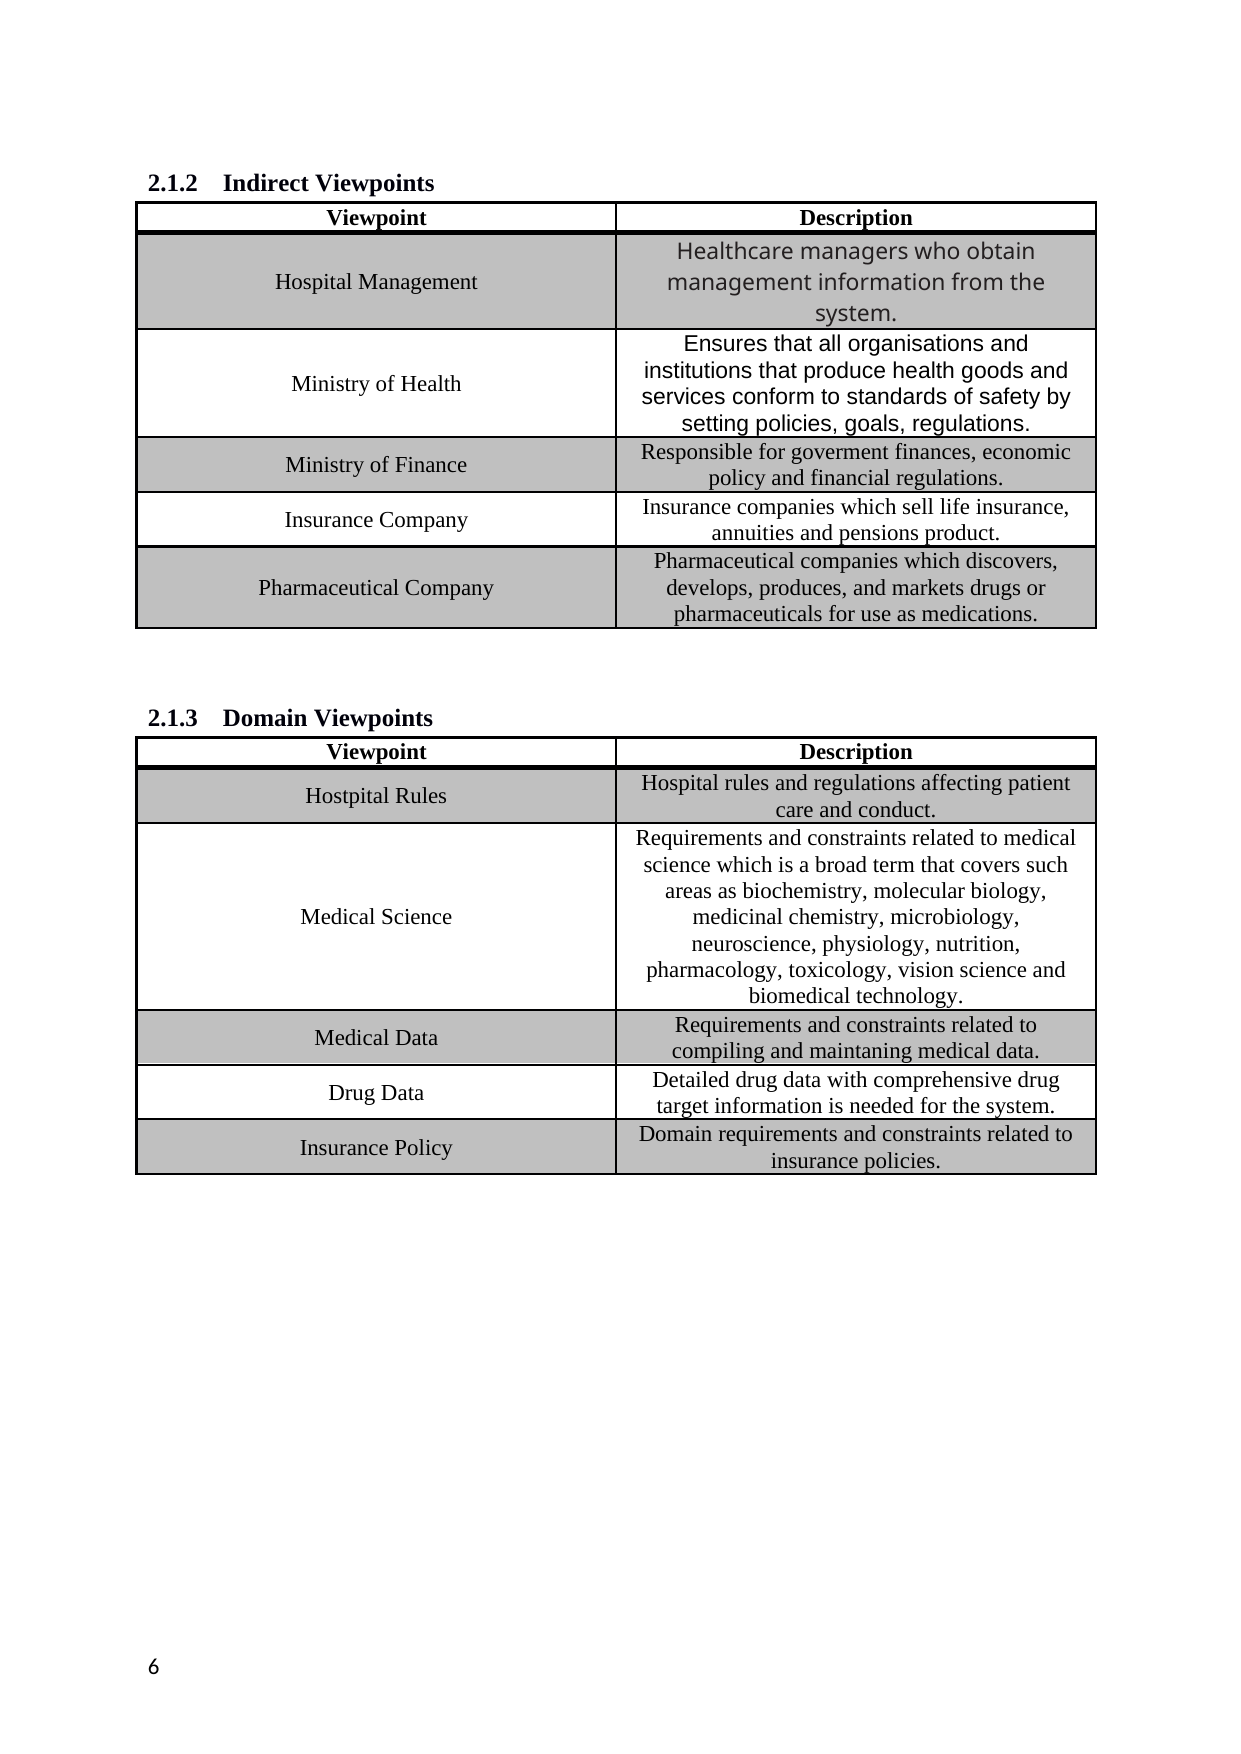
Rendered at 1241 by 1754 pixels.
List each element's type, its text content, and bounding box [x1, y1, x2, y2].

table_cell Ministry of Health [138, 330, 615, 436]
table_cell Insurance Company [138, 493, 615, 545]
table_cell Domain requirements and constraints related to insurance policies. [617, 1120, 1095, 1173]
table_cell Detailed drug data with comprehensive drug target information is needed for the system. [617, 1066, 1095, 1118]
table_header Description [617, 739, 1095, 765]
table_cell Hostpital Rules [138, 770, 615, 822]
table_cell Requirements and constraints related to medical science which is a broad term that covers such areas as biochemistry, molecular biology, medicinal chemistry, microbiology, neuroscience, physiology, nutrition, pharmacology, toxicology, vision science and biomedical technology. [617, 824, 1095, 1009]
table_cell Responsible for goverment finances, economic policy and financial regulations. [617, 438, 1095, 491]
table_cell Insurance companies which sell life insurance, annuities and pensions product. [617, 493, 1095, 545]
table_cell Hospital Management [138, 235, 615, 328]
table_cell Hospital rules and regulations affecting patient care and conduct. [617, 770, 1095, 822]
table_cell Pharmaceutical companies which discovers, develops, produces, and markets drugs or pharmaceuticals for use as medications. [617, 548, 1095, 627]
table_cell Healthcare managers who obtain management information from the system. [617, 235, 1095, 328]
table_cell Insurance Policy [138, 1120, 615, 1173]
subtitle Indirect Viewpoints [148, 168, 1093, 197]
table_header Description [617, 204, 1095, 230]
table_header Viewpoint [138, 739, 615, 765]
table_cell Medical Science [138, 824, 615, 1009]
table_cell Medical Data [138, 1011, 615, 1063]
table_cell Drug Data [138, 1066, 615, 1118]
subtitle Domain Viewpoints [148, 703, 1093, 732]
table_cell Ministry of Finance [138, 438, 615, 491]
table_cell Ensures that all organisations and institutions that produce health goods and services conform to standards of safety by setting policies, goals, regulations. [617, 330, 1095, 436]
table_header Viewpoint [138, 204, 615, 230]
table_cell Pharmaceutical Company [138, 548, 615, 627]
table_cell Requirements and constraints related to compiling and maintaning medical data. [617, 1011, 1095, 1063]
